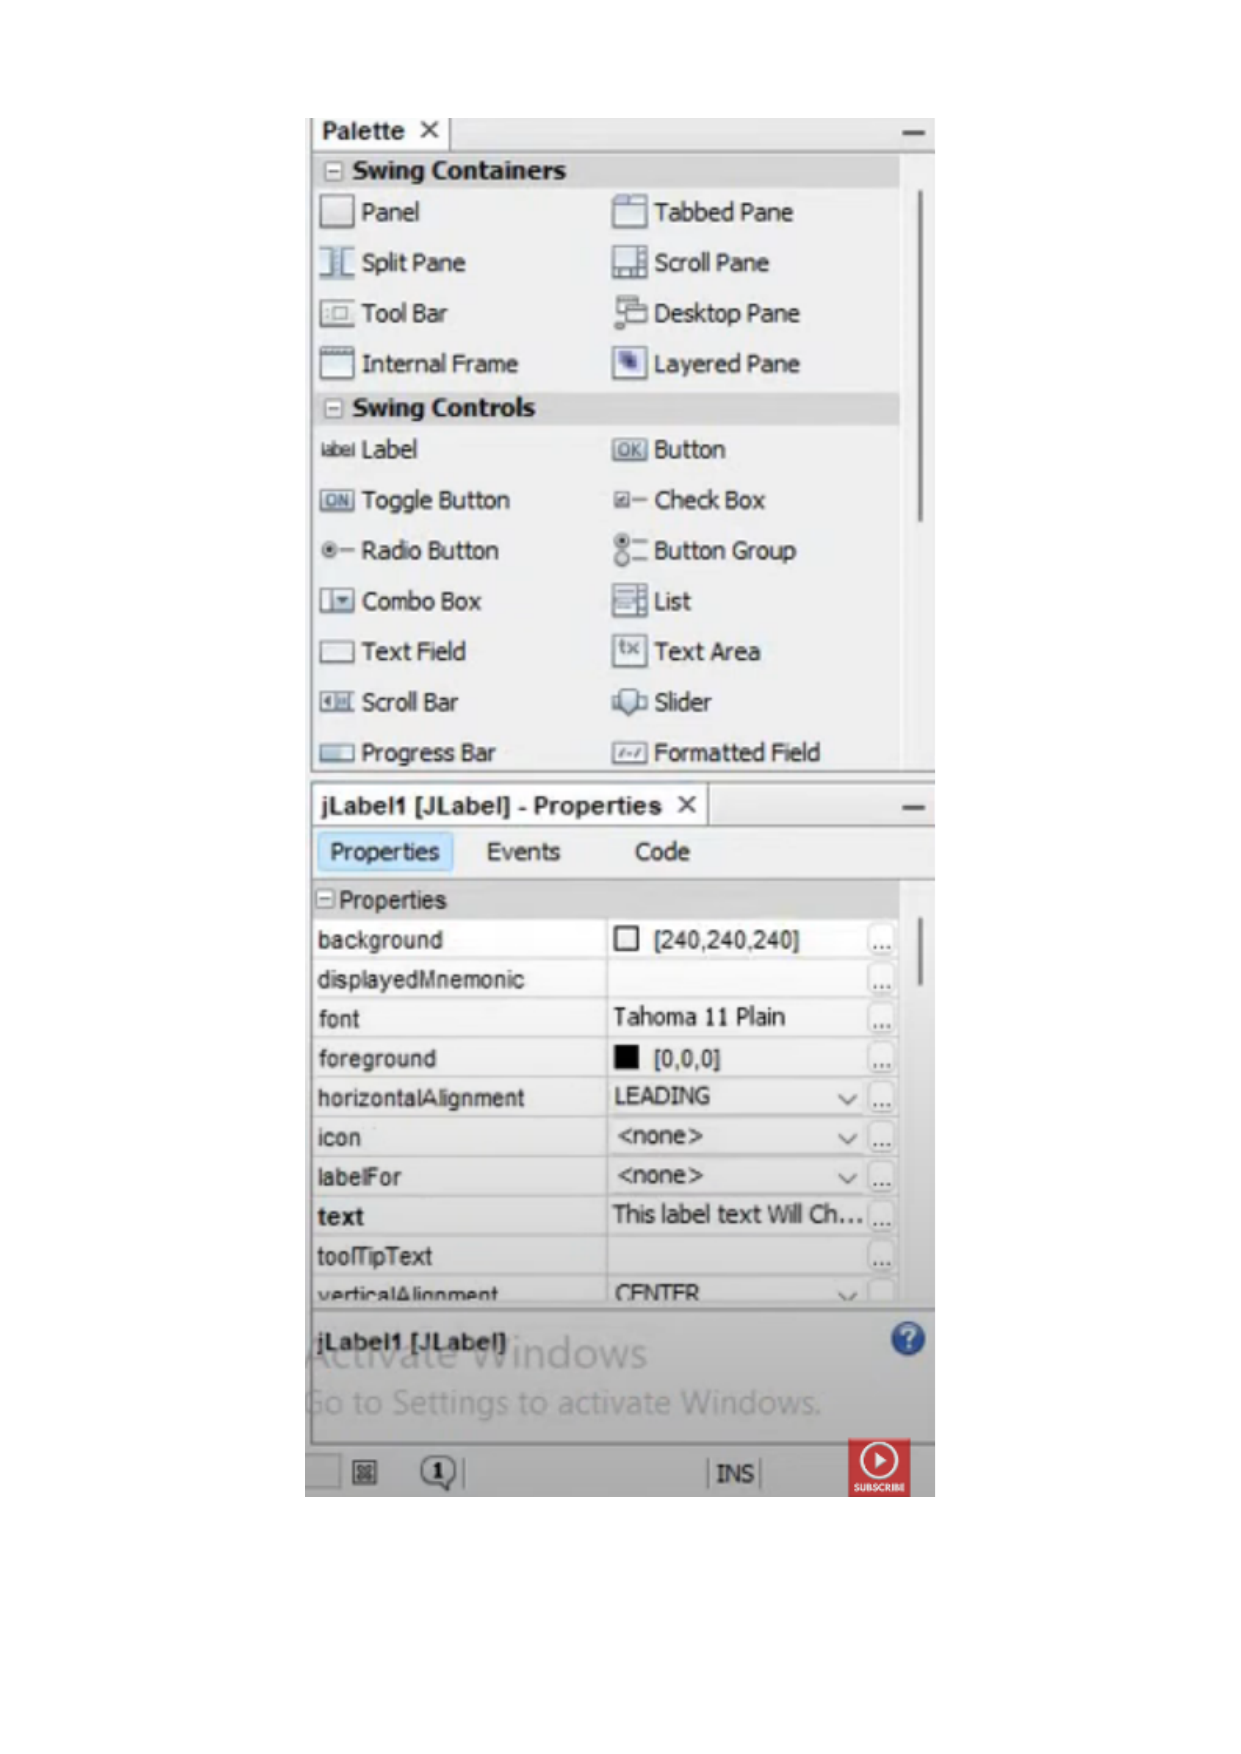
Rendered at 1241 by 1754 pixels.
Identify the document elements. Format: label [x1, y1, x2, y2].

picture [305, 118, 936, 1497]
